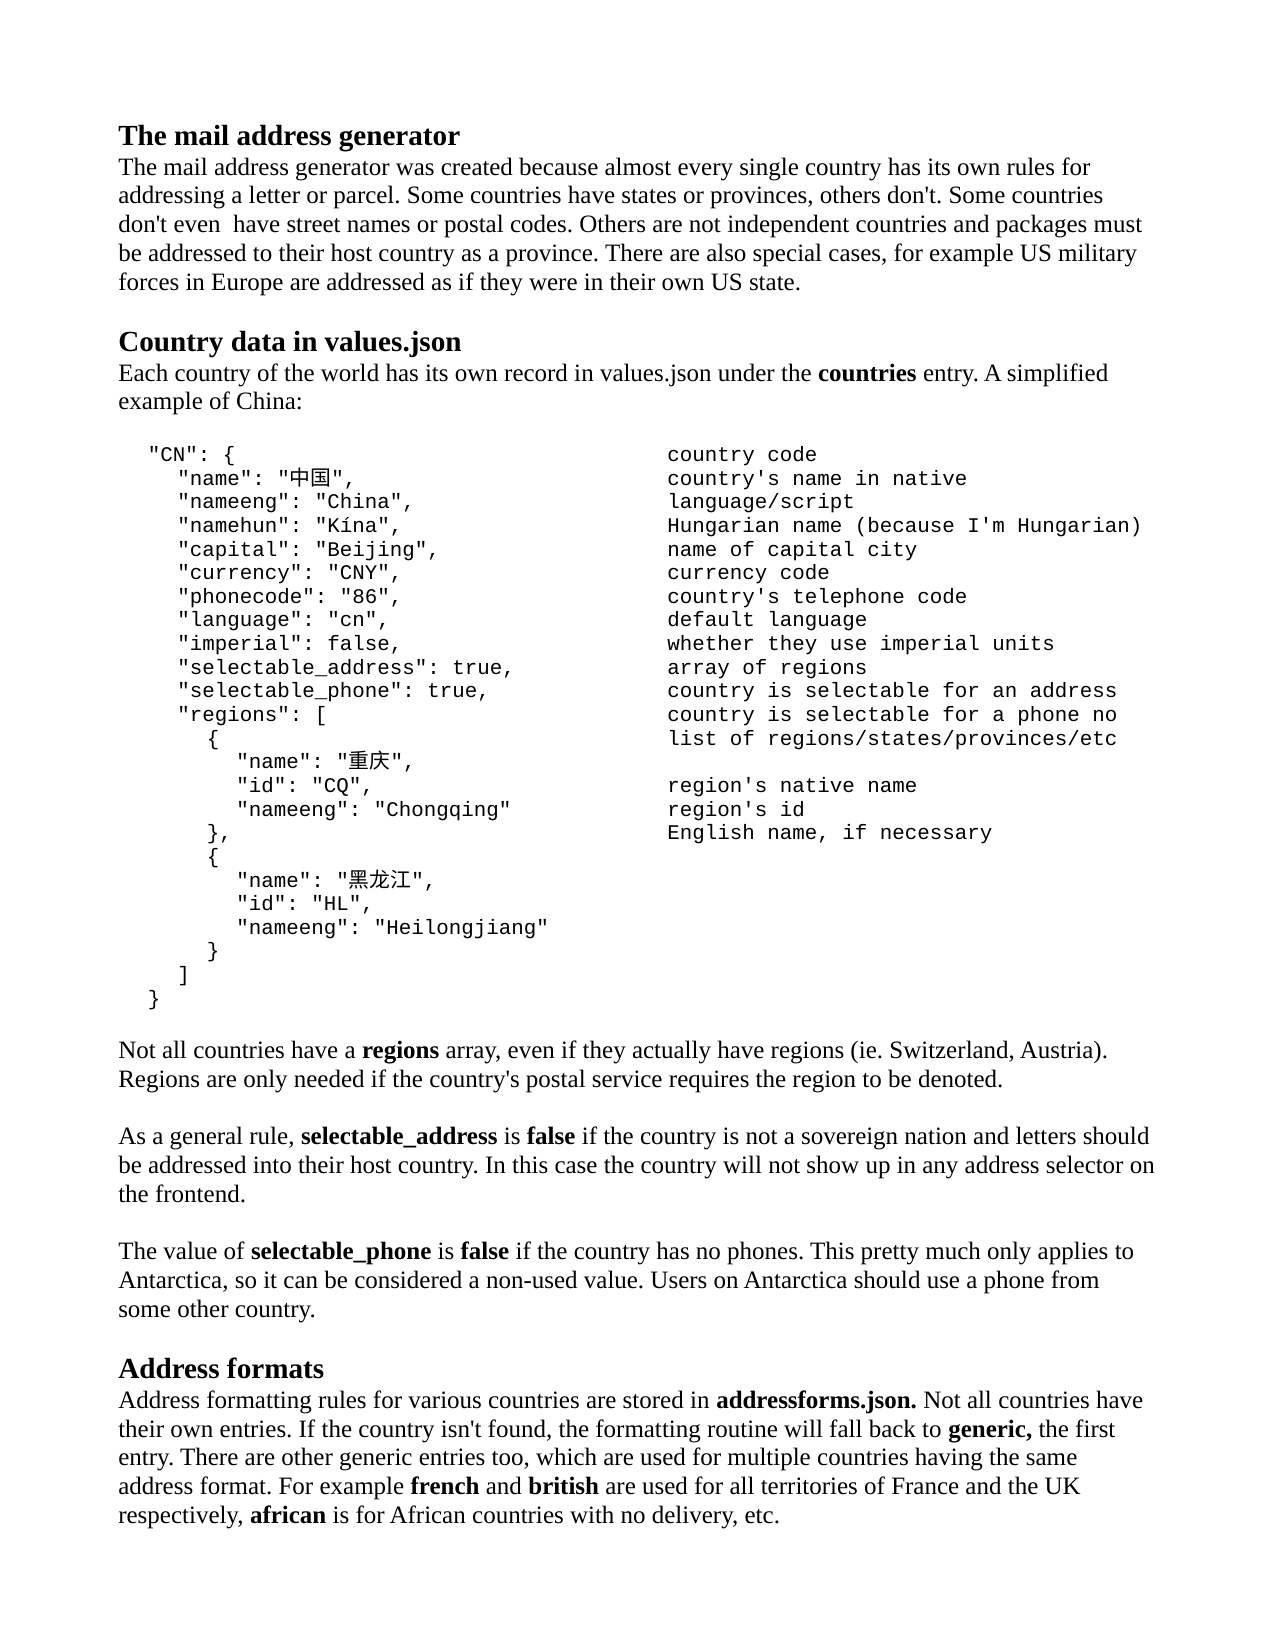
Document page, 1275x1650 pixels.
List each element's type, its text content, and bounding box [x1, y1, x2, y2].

text country is selectable for an address [667, 680, 1157, 704]
text The mail address generator was created because almost every single country has its own rules for addressing a letter or parcel. Some countries have states or provinces, others don't. Some countries don't even have street names or postal codes. Others are not independent countries and packages must be addressed to their host country as a province. There are also special cases, for example US military forces in Europe are addressed as if they were in their own US state. [118, 152, 1157, 295]
text "name": "中国", [148, 468, 637, 491]
text "nameeng": "China", [148, 491, 637, 515]
title The mail address generator [118, 118, 1157, 152]
text "phonecode": "86", [148, 586, 637, 609]
text "imperial": false, [148, 633, 637, 657]
text "regions": [ [148, 704, 637, 728]
text Not all countries have a regions array, even if they actually have regions (ie. Switzerland, Austria). Regions are only needed if the country's postal service requires the region to be denoted. [118, 1035, 1157, 1093]
text "id": "HL", [148, 893, 637, 917]
text The value of selectable_phone is false if the country has no phones. This pretty much only applies to Antarctica, so it can be considered a non-used value. Users on Antarctica should use a phone from some other country. [118, 1236, 1157, 1323]
text "nameeng": "Chongqing" [148, 799, 637, 822]
text whether they use imperial units [667, 633, 1157, 657]
text "namehun": "Kína", [148, 515, 637, 538]
title Country data in values.json [118, 324, 1157, 358]
text "name": "黑龙江", [148, 869, 637, 893]
text Address formatting rules for various countries are stored in addressforms.json. Not all countries have their own entries. If the country isn't found, the formatting routine will fall back to generic, the first entry. There are other generic entries too, which are used for multiple countries having the same address format. For example french and british are used for all territories of France and the UK respectively, african is for African countries with no delivery, etc. [118, 1385, 1157, 1529]
text "selectable_address": true, [148, 657, 637, 680]
text English name, if necessary [667, 822, 1157, 846]
text country code [667, 444, 1157, 468]
text "CN": { [148, 444, 637, 468]
text { [148, 728, 637, 751]
text { [148, 846, 637, 869]
text default language [667, 609, 1157, 633]
text country's name in native language/script [667, 468, 1157, 515]
text "language": "cn", [148, 609, 637, 633]
text "capital": "Beijing", [148, 538, 637, 562]
text "currency": "CNY", [148, 562, 637, 586]
text "selectable_phone": true, [148, 680, 637, 704]
text region's native name [667, 775, 1157, 799]
text ] [148, 964, 637, 988]
text country's telephone code [667, 586, 1157, 609]
text Hungarian name (because I'm Hungarian) [667, 515, 1157, 538]
text }, [148, 822, 637, 846]
text } [148, 988, 637, 1011]
text country is selectable for a phone no [667, 704, 1157, 728]
text list of regions/states/provinces/etc [667, 728, 1157, 751]
text "id": "CQ", [148, 775, 637, 799]
text region's id [667, 799, 1157, 822]
title Address formats [118, 1351, 1157, 1385]
text "name": "重庆", [148, 751, 637, 775]
text } [148, 941, 637, 964]
text As a general rule, selectable_address is false if the country is not a sovereign nation and letters should be addressed into their host country. In this case the country will not show up in any address selector on the frontend. [118, 1121, 1157, 1208]
text name of capital city [667, 538, 1157, 562]
text Each country of the world has its own record in values.json under the countries entry. A simplified example of China: [118, 358, 1157, 415]
text "nameeng": "Heilongjiang" [148, 917, 637, 941]
text array of regions [667, 657, 1157, 680]
text currency code [667, 562, 1157, 586]
